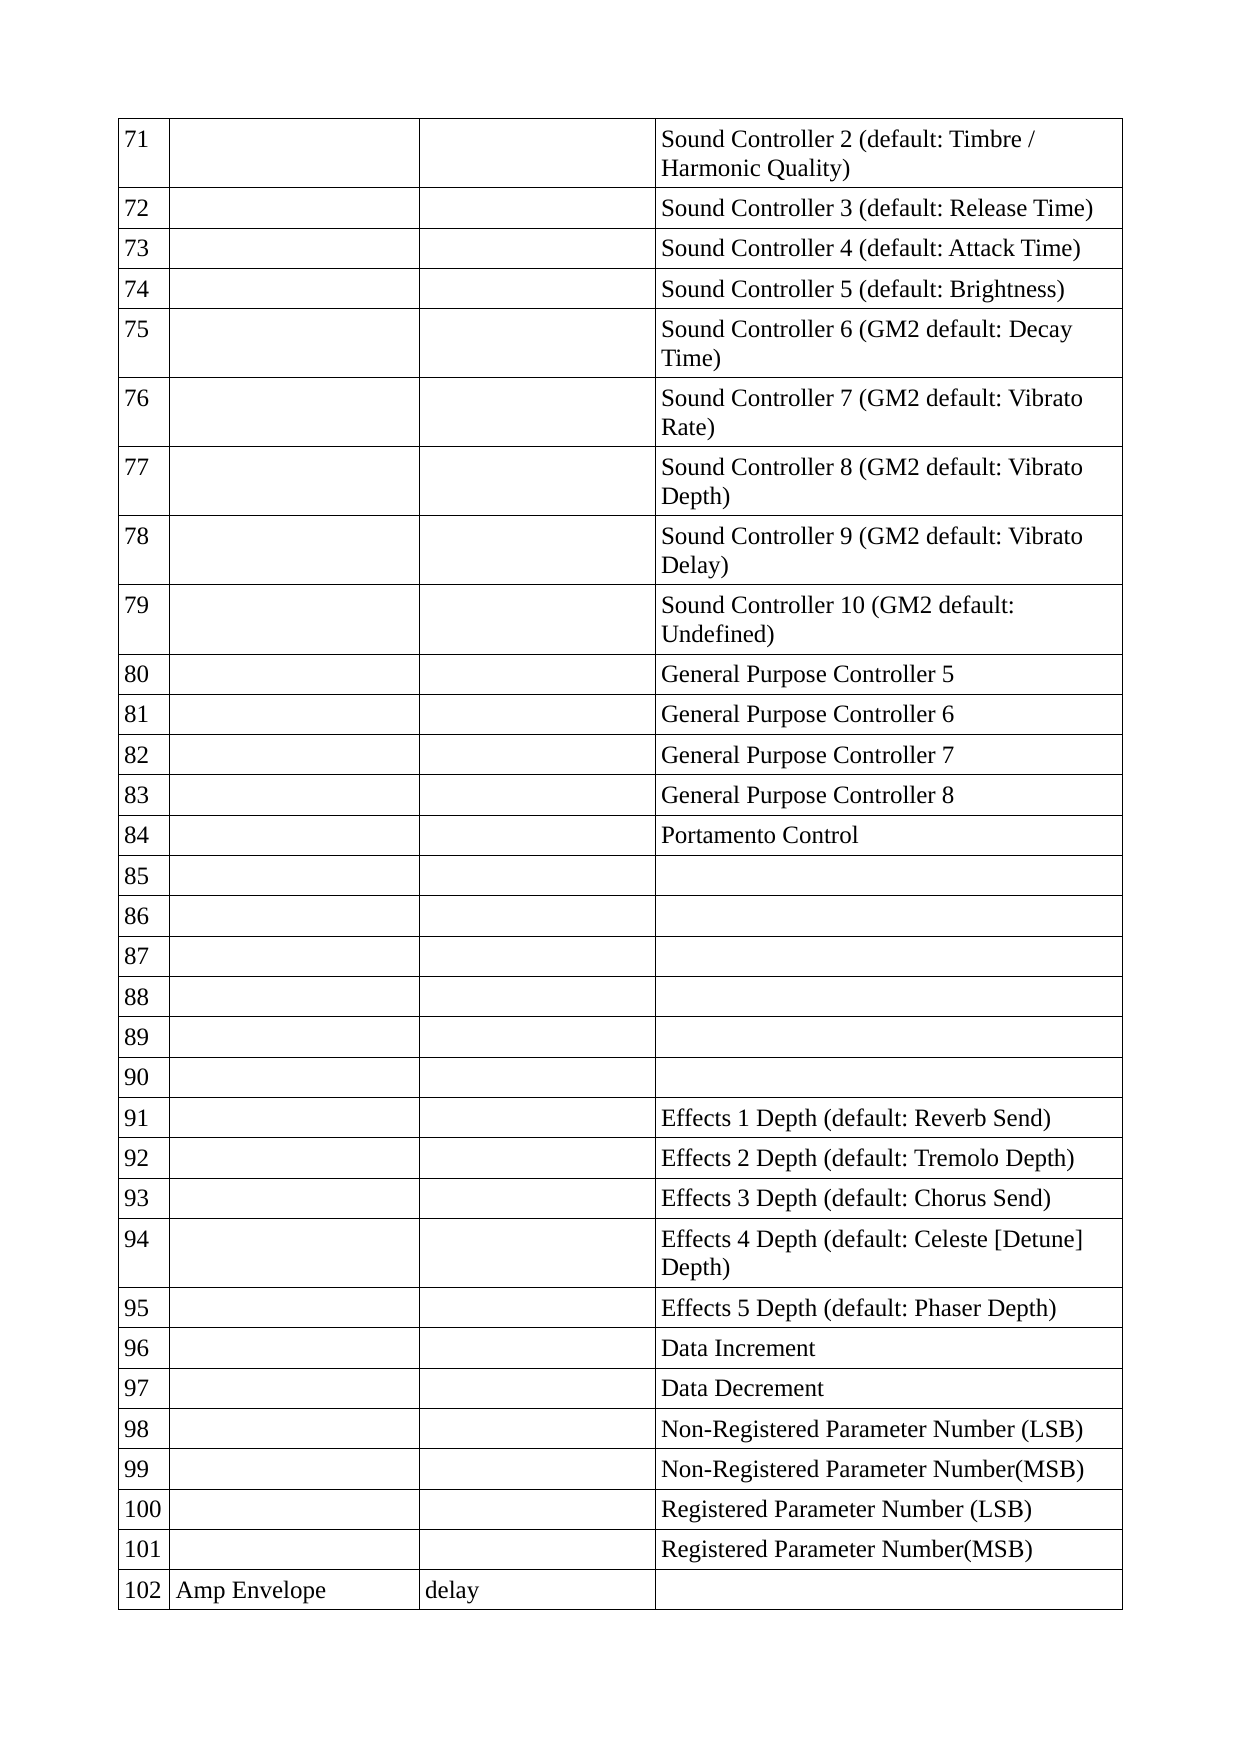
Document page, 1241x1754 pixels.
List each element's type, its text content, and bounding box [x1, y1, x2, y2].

table_cell [170, 516, 419, 584]
table_cell Amp Envelope [170, 1570, 419, 1609]
table_cell Sound Controller 7 (GM2 default: Vibrato Rate) [656, 378, 1122, 446]
table_cell 97 [119, 1369, 169, 1408]
table_cell [170, 309, 419, 377]
table_cell 98 [119, 1409, 169, 1448]
table_cell Sound Controller 5 (default: Brightness) [656, 269, 1122, 308]
table_cell [656, 937, 1122, 976]
table_cell 101 [119, 1530, 169, 1569]
table_cell [420, 655, 655, 694]
table_cell [420, 309, 655, 377]
table_cell [170, 1138, 419, 1177]
table_cell [170, 1328, 419, 1367]
table_cell 87 [119, 937, 169, 976]
table_cell 85 [119, 856, 169, 895]
table_cell 96 [119, 1328, 169, 1367]
table_cell 76 [119, 378, 169, 446]
table_cell [420, 1369, 655, 1408]
table_cell [420, 1098, 655, 1137]
table_cell 93 [119, 1179, 169, 1218]
table_cell Effects 2 Depth (default: Tremolo Depth) [656, 1138, 1122, 1177]
table_cell [420, 229, 655, 268]
table_cell 100 [119, 1490, 169, 1529]
table_cell [170, 775, 419, 815]
table_cell [170, 378, 419, 446]
table_cell [170, 1017, 419, 1057]
table_cell 92 [119, 1138, 169, 1177]
table_cell 79 [119, 585, 169, 653]
table_cell 95 [119, 1288, 169, 1327]
table_cell [420, 1490, 655, 1529]
table_cell 72 [119, 188, 169, 227]
table_cell Effects 1 Depth (default: Reverb Send) [656, 1098, 1122, 1137]
table_cell 102 [119, 1570, 169, 1609]
table_cell Sound Controller 9 (GM2 default: Vibrato Delay) [656, 516, 1122, 584]
table_cell [656, 1058, 1122, 1097]
table_cell Non-Registered Parameter Number(MSB) [656, 1449, 1122, 1488]
table_cell [170, 1098, 419, 1137]
table_cell [656, 977, 1122, 1016]
table_cell [170, 1490, 419, 1529]
table_cell [170, 937, 419, 976]
table_cell [420, 585, 655, 653]
table_cell [420, 119, 655, 187]
table_cell [420, 378, 655, 446]
table_cell [170, 1058, 419, 1097]
table_cell [420, 269, 655, 308]
table_cell [420, 735, 655, 774]
table_cell [656, 896, 1122, 936]
table_cell Sound Controller 3 (default: Release Time) [656, 188, 1122, 227]
table_cell [170, 585, 419, 653]
table_cell [420, 775, 655, 815]
table_cell 80 [119, 655, 169, 694]
table_cell delay [420, 1570, 655, 1609]
table_cell Sound Controller 6 (GM2 default: Decay Time) [656, 309, 1122, 377]
table_cell Sound Controller 10 (GM2 default: Undefined) [656, 585, 1122, 653]
table_cell [170, 119, 419, 187]
table_cell 84 [119, 816, 169, 855]
table_cell 94 [119, 1219, 169, 1287]
table_cell [420, 856, 655, 895]
table_cell 78 [119, 516, 169, 584]
table_cell Sound Controller 8 (GM2 default: Vibrato Depth) [656, 447, 1122, 515]
table_cell [170, 655, 419, 694]
table_cell [656, 1017, 1122, 1057]
table_cell 99 [119, 1449, 169, 1488]
table_cell Effects 3 Depth (default: Chorus Send) [656, 1179, 1122, 1218]
table_cell General Purpose Controller 8 [656, 775, 1122, 815]
table_cell [420, 937, 655, 976]
table_cell [170, 695, 419, 734]
table_cell [170, 1288, 419, 1327]
table_cell [656, 856, 1122, 895]
table_cell [420, 695, 655, 734]
table_cell [170, 816, 419, 855]
table_cell [170, 269, 419, 308]
table_cell Effects 4 Depth (default: Celeste [Detune] Depth) [656, 1219, 1122, 1287]
table_cell 86 [119, 896, 169, 936]
table_cell [420, 447, 655, 515]
table_cell [420, 1219, 655, 1287]
table_cell [170, 1530, 419, 1569]
table_cell [420, 1179, 655, 1218]
table_cell [420, 1138, 655, 1177]
table_cell 77 [119, 447, 169, 515]
table_cell Portamento Control [656, 816, 1122, 855]
table_cell 73 [119, 229, 169, 268]
table_cell [420, 1017, 655, 1057]
table_cell Registered Parameter Number (LSB) [656, 1490, 1122, 1529]
table_cell [170, 856, 419, 895]
table_cell Effects 5 Depth (default: Phaser Depth) [656, 1288, 1122, 1327]
table_cell Registered Parameter Number(MSB) [656, 1530, 1122, 1569]
table_cell 81 [119, 695, 169, 734]
table_cell [420, 1409, 655, 1448]
table_cell General Purpose Controller 6 [656, 695, 1122, 734]
table_cell [420, 188, 655, 227]
table_cell [420, 516, 655, 584]
table_cell [170, 1409, 419, 1448]
table_cell [420, 977, 655, 1016]
table_cell [170, 896, 419, 936]
table_cell [170, 977, 419, 1016]
table_cell 75 [119, 309, 169, 377]
table_cell 83 [119, 775, 169, 815]
table_cell [420, 896, 655, 936]
table_cell 90 [119, 1058, 169, 1097]
table_cell 71 [119, 119, 169, 187]
table_cell [420, 1328, 655, 1367]
table_cell 82 [119, 735, 169, 774]
table_cell [170, 188, 419, 227]
table_cell 74 [119, 269, 169, 308]
table_cell 91 [119, 1098, 169, 1137]
table_cell Data Decrement [656, 1369, 1122, 1408]
table_cell Data Increment [656, 1328, 1122, 1367]
table_cell [170, 1219, 419, 1287]
table_cell Non-Registered Parameter Number (LSB) [656, 1409, 1122, 1448]
table_cell [420, 1449, 655, 1488]
table_cell 88 [119, 977, 169, 1016]
table_cell [420, 1288, 655, 1327]
table_cell [170, 229, 419, 268]
table_cell [420, 1058, 655, 1097]
table_cell [170, 447, 419, 515]
table_cell Sound Controller 2 (default: Timbre / Harmonic Quality) [656, 119, 1122, 187]
table_cell [420, 1530, 655, 1569]
table_cell [170, 1449, 419, 1488]
table_cell [420, 816, 655, 855]
table_cell [656, 1570, 1122, 1609]
table_cell [170, 1179, 419, 1218]
table_cell [170, 1369, 419, 1408]
table_cell [170, 735, 419, 774]
table_cell General Purpose Controller 5 [656, 655, 1122, 694]
table_cell Sound Controller 4 (default: Attack Time) [656, 229, 1122, 268]
table_cell General Purpose Controller 7 [656, 735, 1122, 774]
table_cell 89 [119, 1017, 169, 1057]
